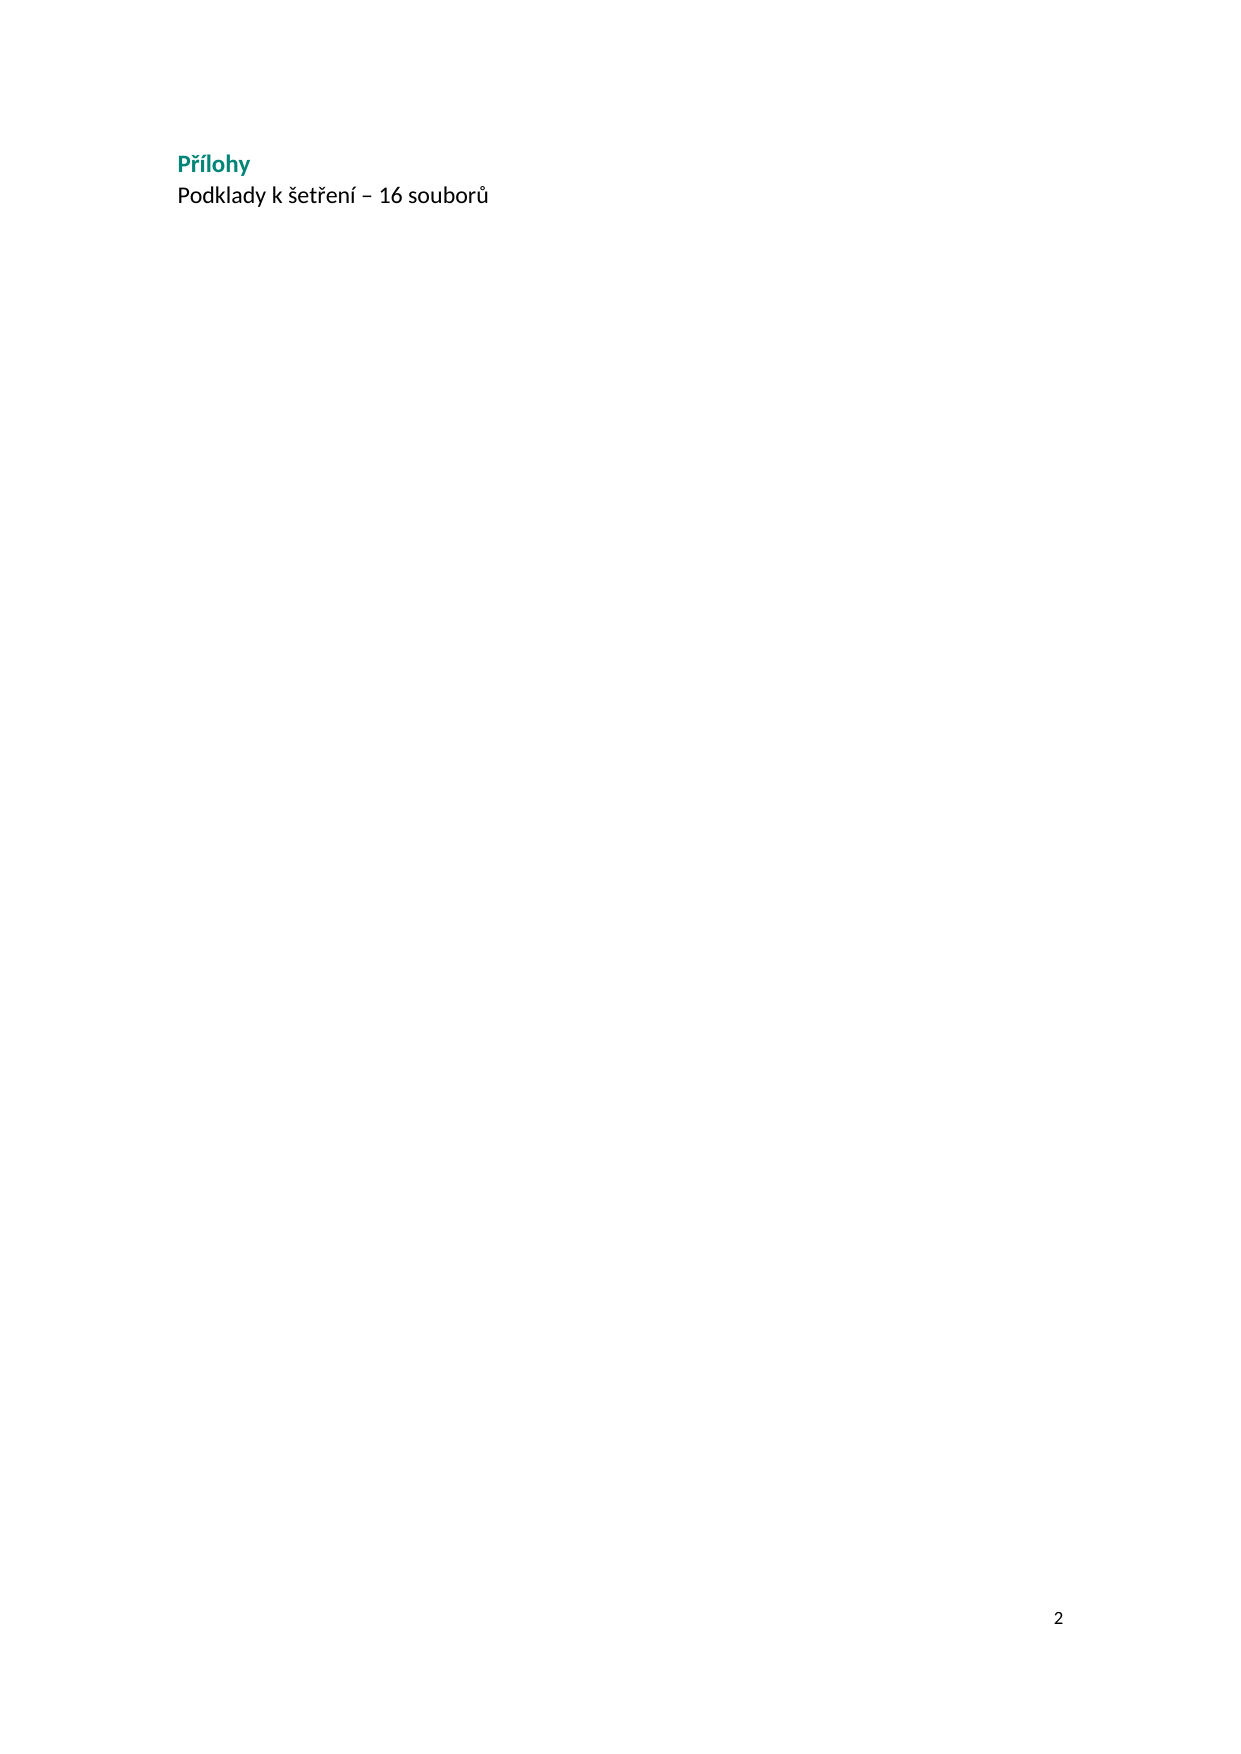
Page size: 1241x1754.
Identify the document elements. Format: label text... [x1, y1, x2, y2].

text Přílohy [177, 148, 1063, 178]
text Podklady k šetření – 16 souborů [177, 180, 1063, 209]
